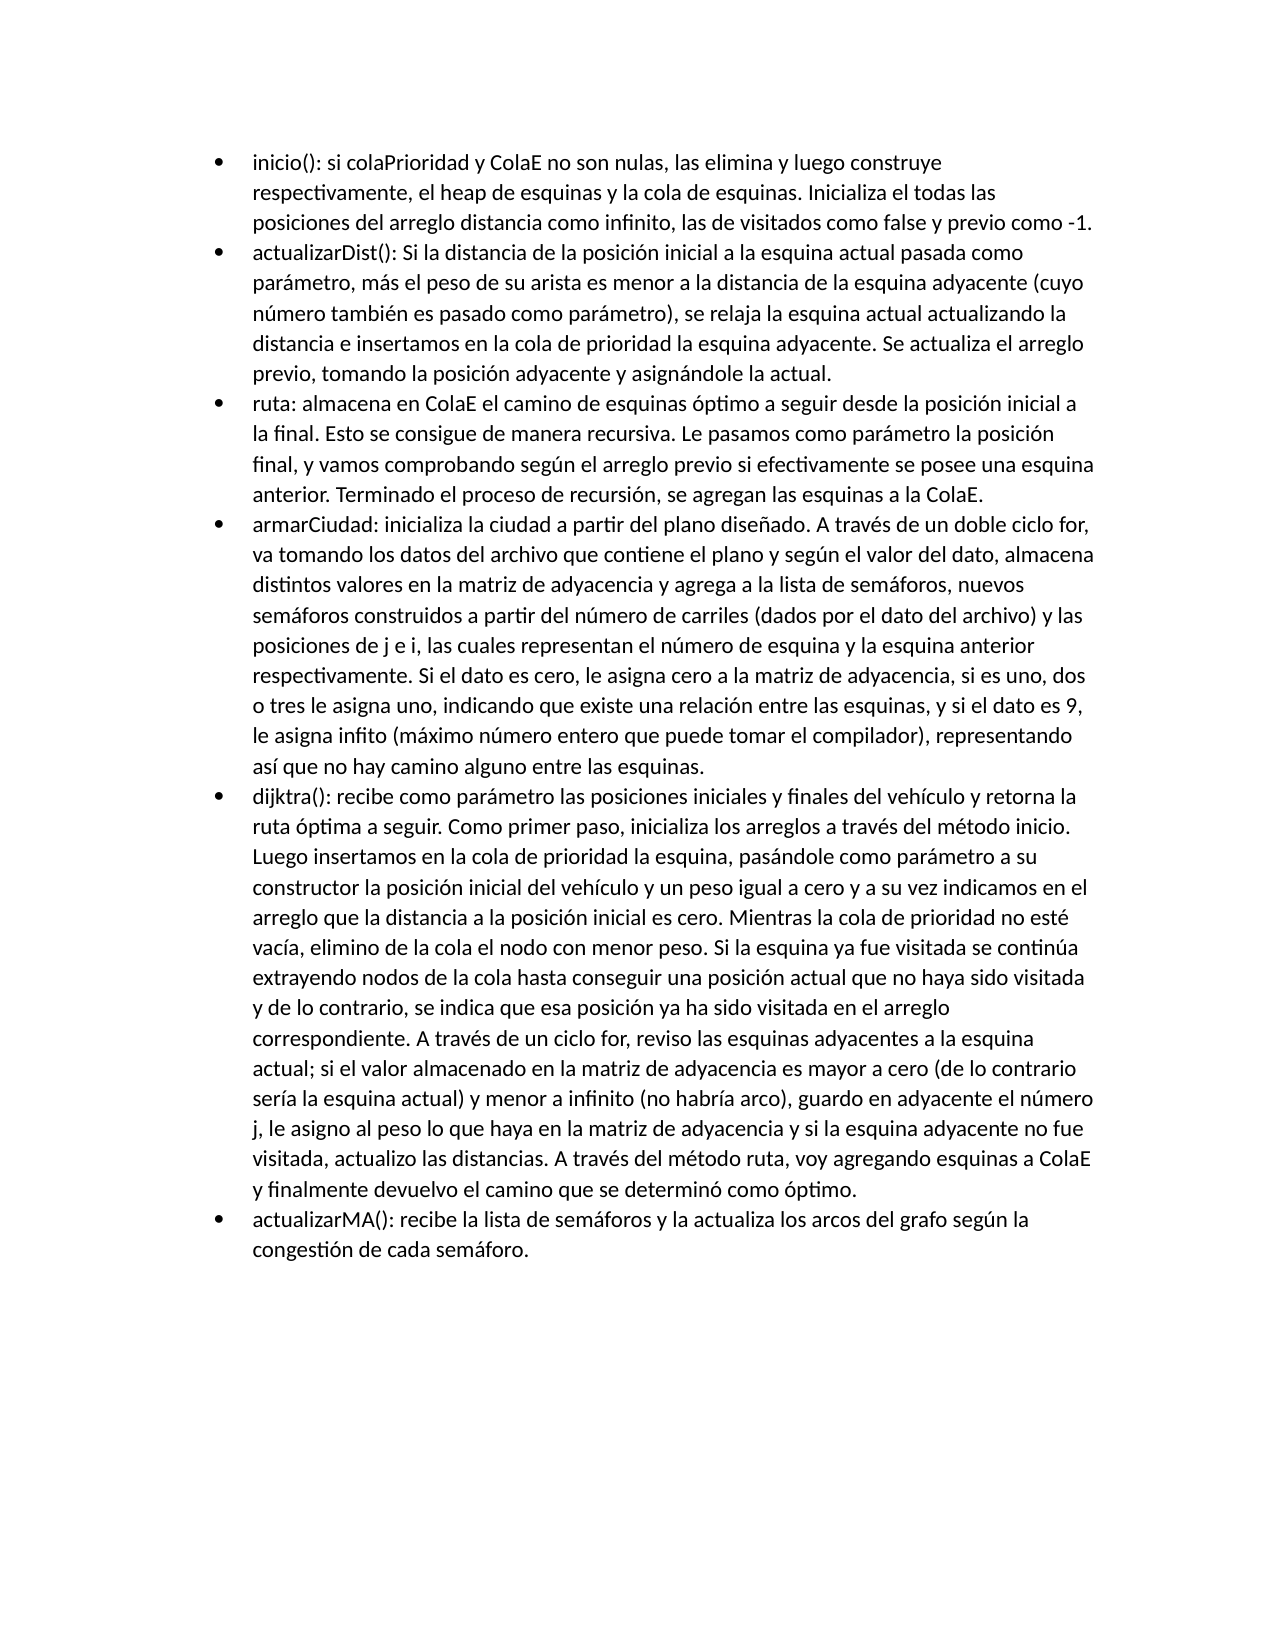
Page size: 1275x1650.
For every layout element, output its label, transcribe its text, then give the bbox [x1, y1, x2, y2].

list ruta: almacena en ColaE el camino de esquinas óptimo a seguir desde la posición inicial a la final. Esto se consigue de manera recursiva. Le pasamos como parámetro la posición final, y vamos comprobando según el arreglo previo si efectivamente se posee una esquina anterior. Terminado el proceso de recursión, se agregan las esquinas a la ColaE. [215, 389, 1098, 508]
list inicio(): si colaPrioridad y ColaE no son nulas, las elimina y luego construye respectivamente, el heap de esquinas y la cola de esquinas. Inicializa el todas las posiciones del arreglo distancia como infinito, las de visitados como false y previo como -1. [215, 148, 1098, 236]
list actualizarDist(): Si la distancia de la posición inicial a la esquina actual pasada como parámetro, más el peso de su arista es menor a la distancia de la esquina adyacente (cuyo número también es pasado como parámetro), se relaja la esquina actual actualizando la distancia e insertamos en la cola de prioridad la esquina adyacente. Se actualiza el arreglo previo, tomando la posición adyacente y asignándole la actual. [215, 238, 1098, 387]
list dijktra(): recibe como parámetro las posiciones iniciales y finales del vehículo y retorna la ruta óptima a seguir. Como primer paso, inicializa los arreglos a través del método inicio. Luego insertamos en la cola de prioridad la esquina, pasándole como parámetro a su constructor la posición inicial del vehículo y un peso igual a cero y a su vez indicamos en el arreglo que la distancia a la posición inicial es cero. Mientras la cola de prioridad no esté vacía, elimino de la cola el nodo con menor peso. Si la esquina ya fue visitada se continúa extrayendo nodos de la cola hasta conseguir una posición actual que no haya sido visitada y de lo contrario, se indica que esa posición ya ha sido visitada en el arreglo correspondiente. A través de un ciclo for, reviso las esquinas adyacentes a la esquina actual; si el valor almacenado en la matriz de adyacencia es mayor a cero (de lo contrario sería la esquina actual) y menor a infinito (no habría arco), guardo en adyacente el número j, le asigno al peso lo que haya en la matriz de adyacencia y si la esquina adyacente no fue visitada, actualizo las distancias. A través del método ruta, voy agregando esquinas a ColaE y finalmente devuelvo el camino que se determinó como óptimo. [215, 782, 1098, 1203]
list actualizarMA(): recibe la lista de semáforos y la actualiza los arcos del grafo según la congestión de cada semáforo. [215, 1205, 1098, 1263]
list armarCiudad: inicializa la ciudad a partir del plano diseñado. A través de un doble ciclo for, va tomando los datos del archivo que contiene el plano y según el valor del dato, almacena distintos valores en la matriz de adyacencia y agrega a la lista de semáforos, nuevos semáforos construidos a partir del número de carriles (dados por el dato del archivo) y las posiciones de j e i, las cuales representan el número de esquina y la esquina anterior respectivamente. Si el dato es cero, le asigna cero a la matriz de adyacencia, si es uno, dos o tres le asigna uno, indicando que existe una relación entre las esquinas, y si el dato es 9, le asigna infito (máximo número entero que puede tomar el compilador), representando así que no hay camino alguno entre las esquinas. [215, 510, 1098, 780]
